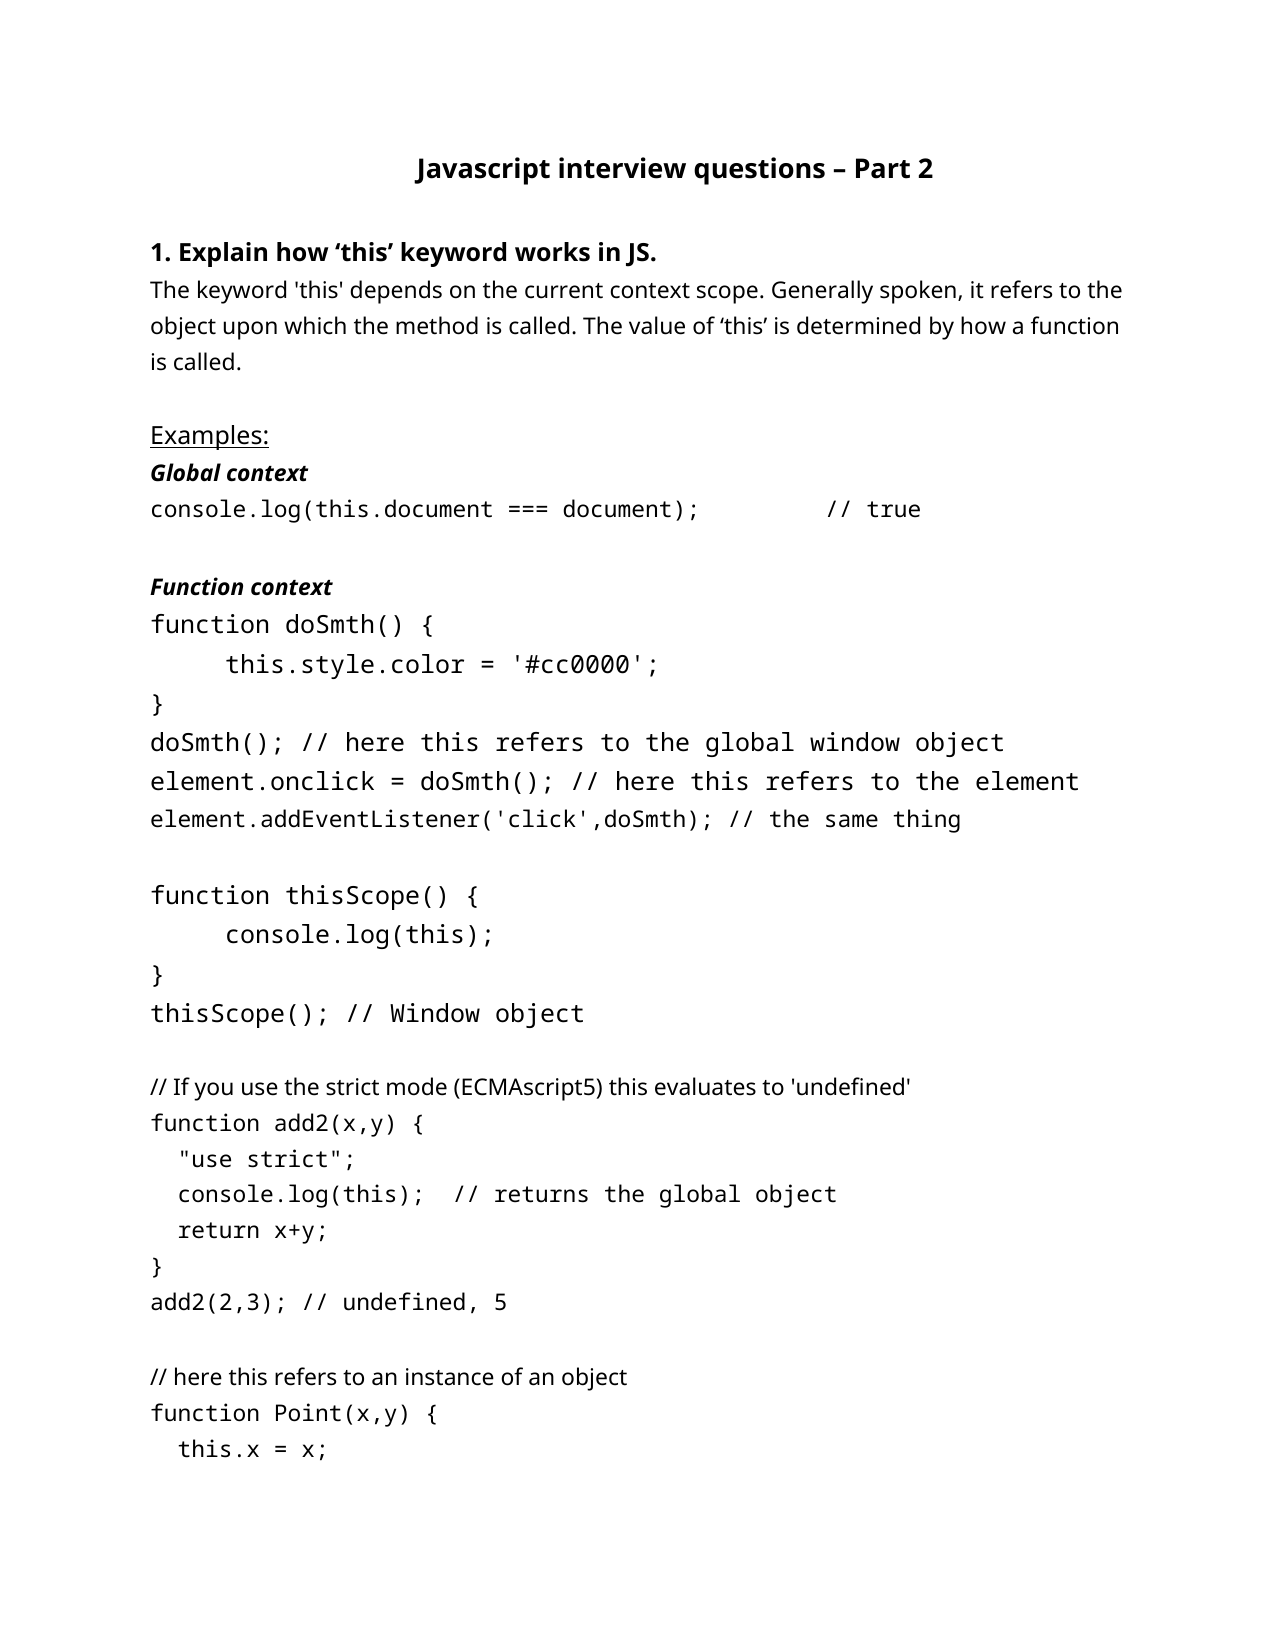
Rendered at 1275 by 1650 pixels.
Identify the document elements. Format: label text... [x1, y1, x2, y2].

text console.log(this); [150, 917, 1125, 951]
text add2(2,3); // undefined, 5 [150, 1286, 1125, 1317]
text Javascript interview questions – Part 2 [150, 150, 1125, 187]
text } [150, 956, 1125, 990]
text } [150, 685, 1125, 719]
text thisScope(); // Window object [150, 996, 1125, 1029]
text function Point(x,y) { [150, 1397, 1125, 1428]
text console.log(this); // returns the global object [150, 1178, 1125, 1210]
text "use strict"; [150, 1142, 1125, 1174]
text function doSmth() { [150, 607, 1125, 641]
text 1. Explain how ‘this’ keyword works in JS. [150, 235, 1125, 269]
text function thisScope() { [150, 878, 1125, 912]
text Function context [150, 571, 1125, 602]
text element.addEventListener('click',doSmth); // the same thing [150, 803, 1125, 834]
text return x+y; [150, 1214, 1125, 1246]
text element.onclick = doSmth(); // here this refers to the element [150, 764, 1125, 798]
text // here this refers to an instance of an object [150, 1361, 1125, 1393]
text doSmth(); // here this refers to the global window object [150, 724, 1125, 759]
text this.style.color = '#cc0000'; [150, 646, 1125, 680]
text // If you use the strict mode (ECMAscript5) this evaluates to 'undefined' [150, 1071, 1125, 1102]
text } [150, 1250, 1125, 1282]
text this.x = x; [150, 1433, 1125, 1464]
text The keyword 'this' depends on the current context scope. Generally spoken, it refers to the object upon which the method is called. The value of ‘this’ is determined by how a function is called. [150, 274, 1125, 377]
text function add2(x,y) { [150, 1107, 1125, 1138]
text Examples: [150, 418, 1125, 452]
text console.log(this.document === document); // true [150, 493, 1125, 524]
text Global context [150, 457, 1125, 488]
